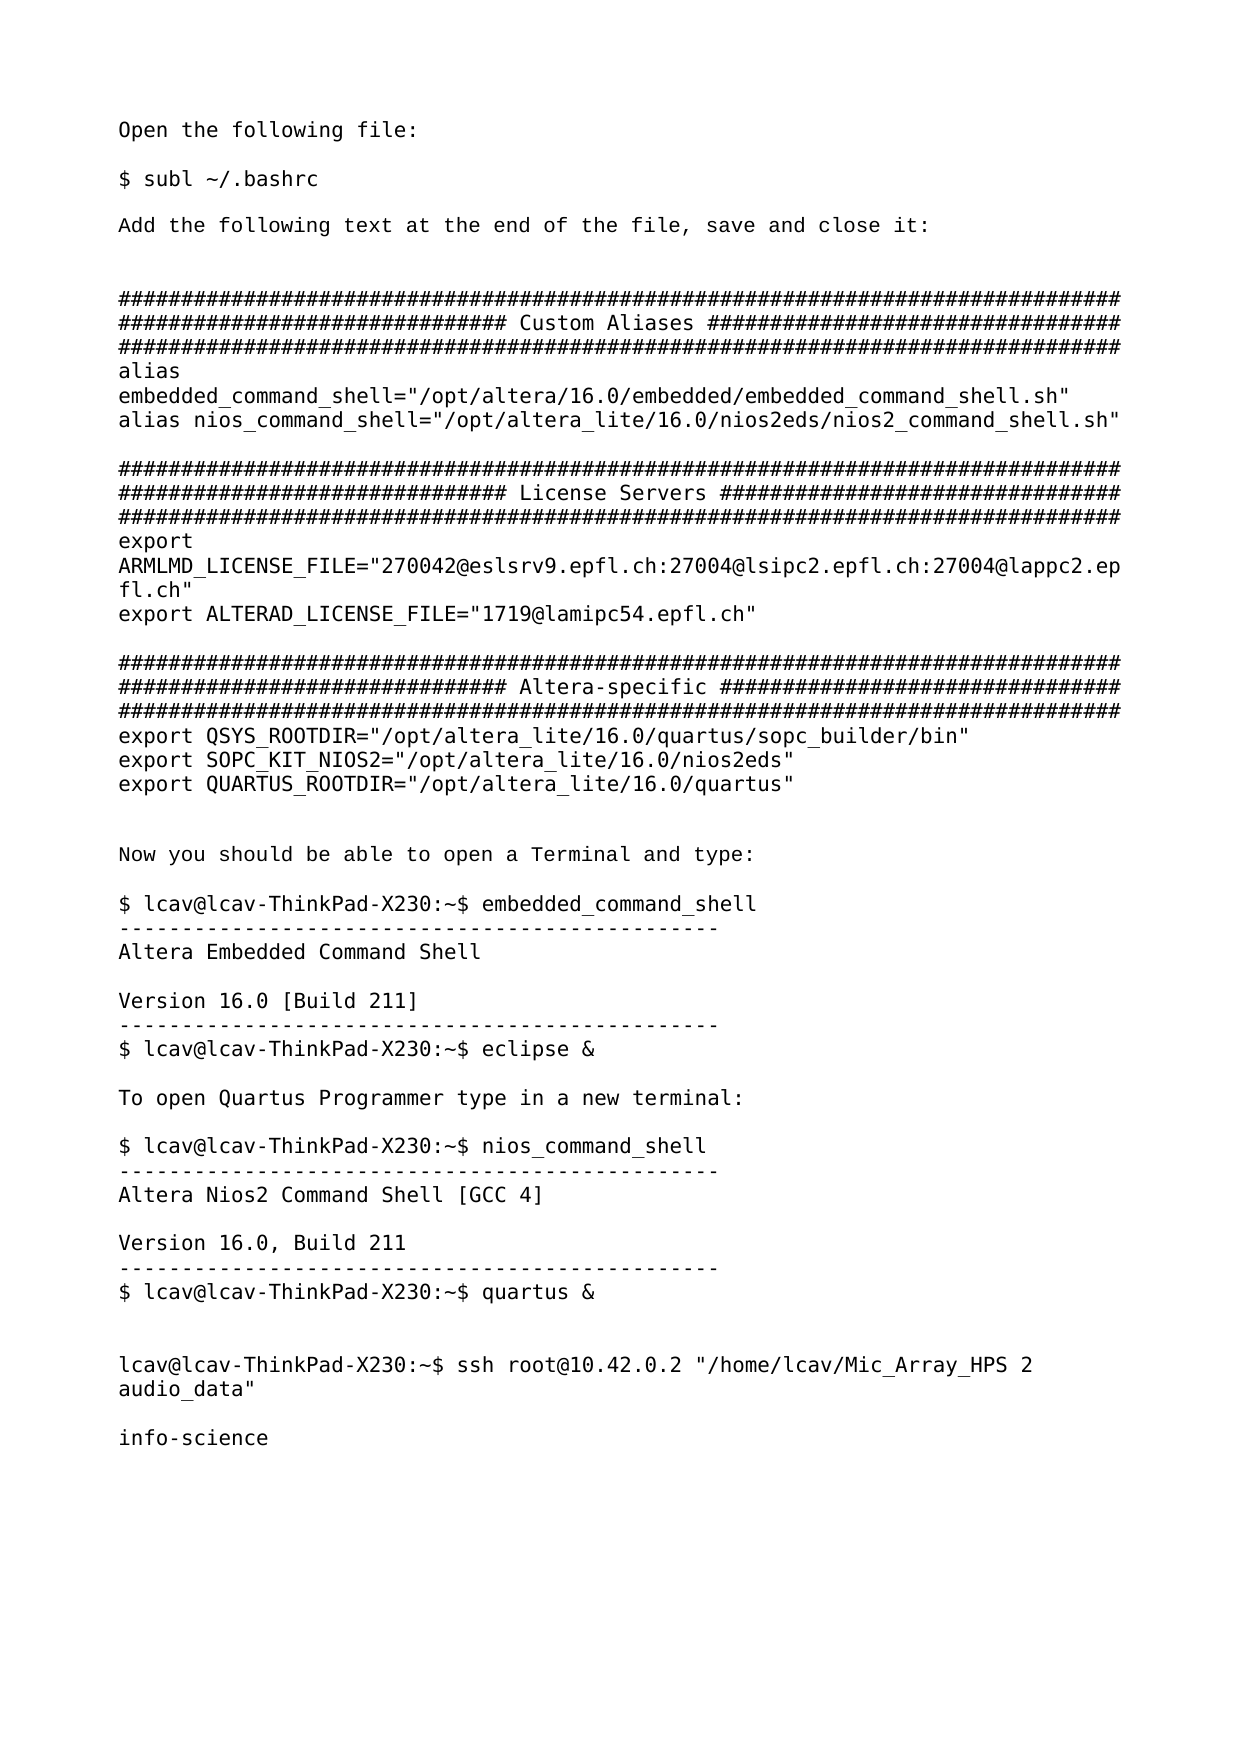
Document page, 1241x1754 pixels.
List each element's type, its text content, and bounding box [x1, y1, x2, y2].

text Add the following text at the end of the file, save and close it: [118, 214, 1122, 238]
text ################################################################################ [118, 505, 1122, 529]
text export QSYS_ROOTDIR="/opt/altera_lite/16.0/quartus/sopc_builder/bin" [118, 724, 1122, 748]
text export QUARTUS_ROOTDIR="/opt/altera_lite/16.0/quartus" [118, 772, 1122, 796]
text $ lcav@lcav-ThinkPad-X230:~$ eclipse & [118, 1037, 1122, 1062]
text ------------------------------------------------ [118, 1256, 1122, 1280]
text ################################################################################ [118, 651, 1122, 675]
text alias nios_command_shell="/opt/altera_lite/16.0/nios2eds/nios2_command_shell.sh" [118, 408, 1122, 432]
text info-science [118, 1426, 1122, 1450]
text export SOPC_KIT_NIOS2="/opt/altera_lite/16.0/nios2eds" [118, 748, 1122, 772]
text ################################################################################ [118, 287, 1122, 311]
text Now you should be able to open a Terminal and type: [118, 844, 1122, 868]
text Version 16.0 [Build 211] [118, 989, 1122, 1013]
text ################################################################################ [118, 457, 1122, 481]
text Altera Embedded Command Shell [118, 940, 1122, 964]
text ------------------------------------------------ [118, 1013, 1122, 1037]
text alias embedded_command_shell="/opt/altera/16.0/embedded/embedded_command_shell.sh" [118, 359, 1122, 408]
text ############################### Custom Aliases ################################# [118, 311, 1122, 335]
text ############################### Altera-specific ################################ [118, 675, 1122, 699]
text Altera Nios2 Command Shell [GCC 4] [118, 1183, 1122, 1207]
text $ lcav@lcav-ThinkPad-X230:~$ quartus & [118, 1280, 1122, 1304]
text $ subl ~/.bashrc [118, 167, 1122, 191]
text $ lcav@lcav-ThinkPad-X230:~$ embedded_command_shell [118, 892, 1122, 916]
text Open the following file: [118, 118, 1122, 142]
text $ lcav@lcav-ThinkPad-X230:~$ nios_command_shell [118, 1134, 1122, 1159]
text ############################### License Servers ################################ [118, 481, 1122, 505]
text export ARMLMD_LICENSE_FILE="270042@eslsrv9.epfl.ch:27004@lsipc2.epfl.ch:27004@lappc2.epfl.ch" [118, 529, 1122, 602]
text ------------------------------------------------ [118, 1159, 1122, 1183]
text ################################################################################ [118, 335, 1122, 359]
text To open Quartus Programmer type in a new terminal: [118, 1086, 1122, 1110]
text Version 16.0, Build 211 [118, 1231, 1122, 1256]
text ------------------------------------------------ [118, 916, 1122, 940]
text export ALTERAD_LICENSE_FILE="1719@lamipc54.epfl.ch" [118, 602, 1122, 627]
text ################################################################################ [118, 699, 1122, 724]
text lcav@lcav-ThinkPad-X230:~$ ssh root@10.42.0.2 "/home/lcav/Mic_Array_HPS 2 audio_data" [118, 1353, 1122, 1401]
